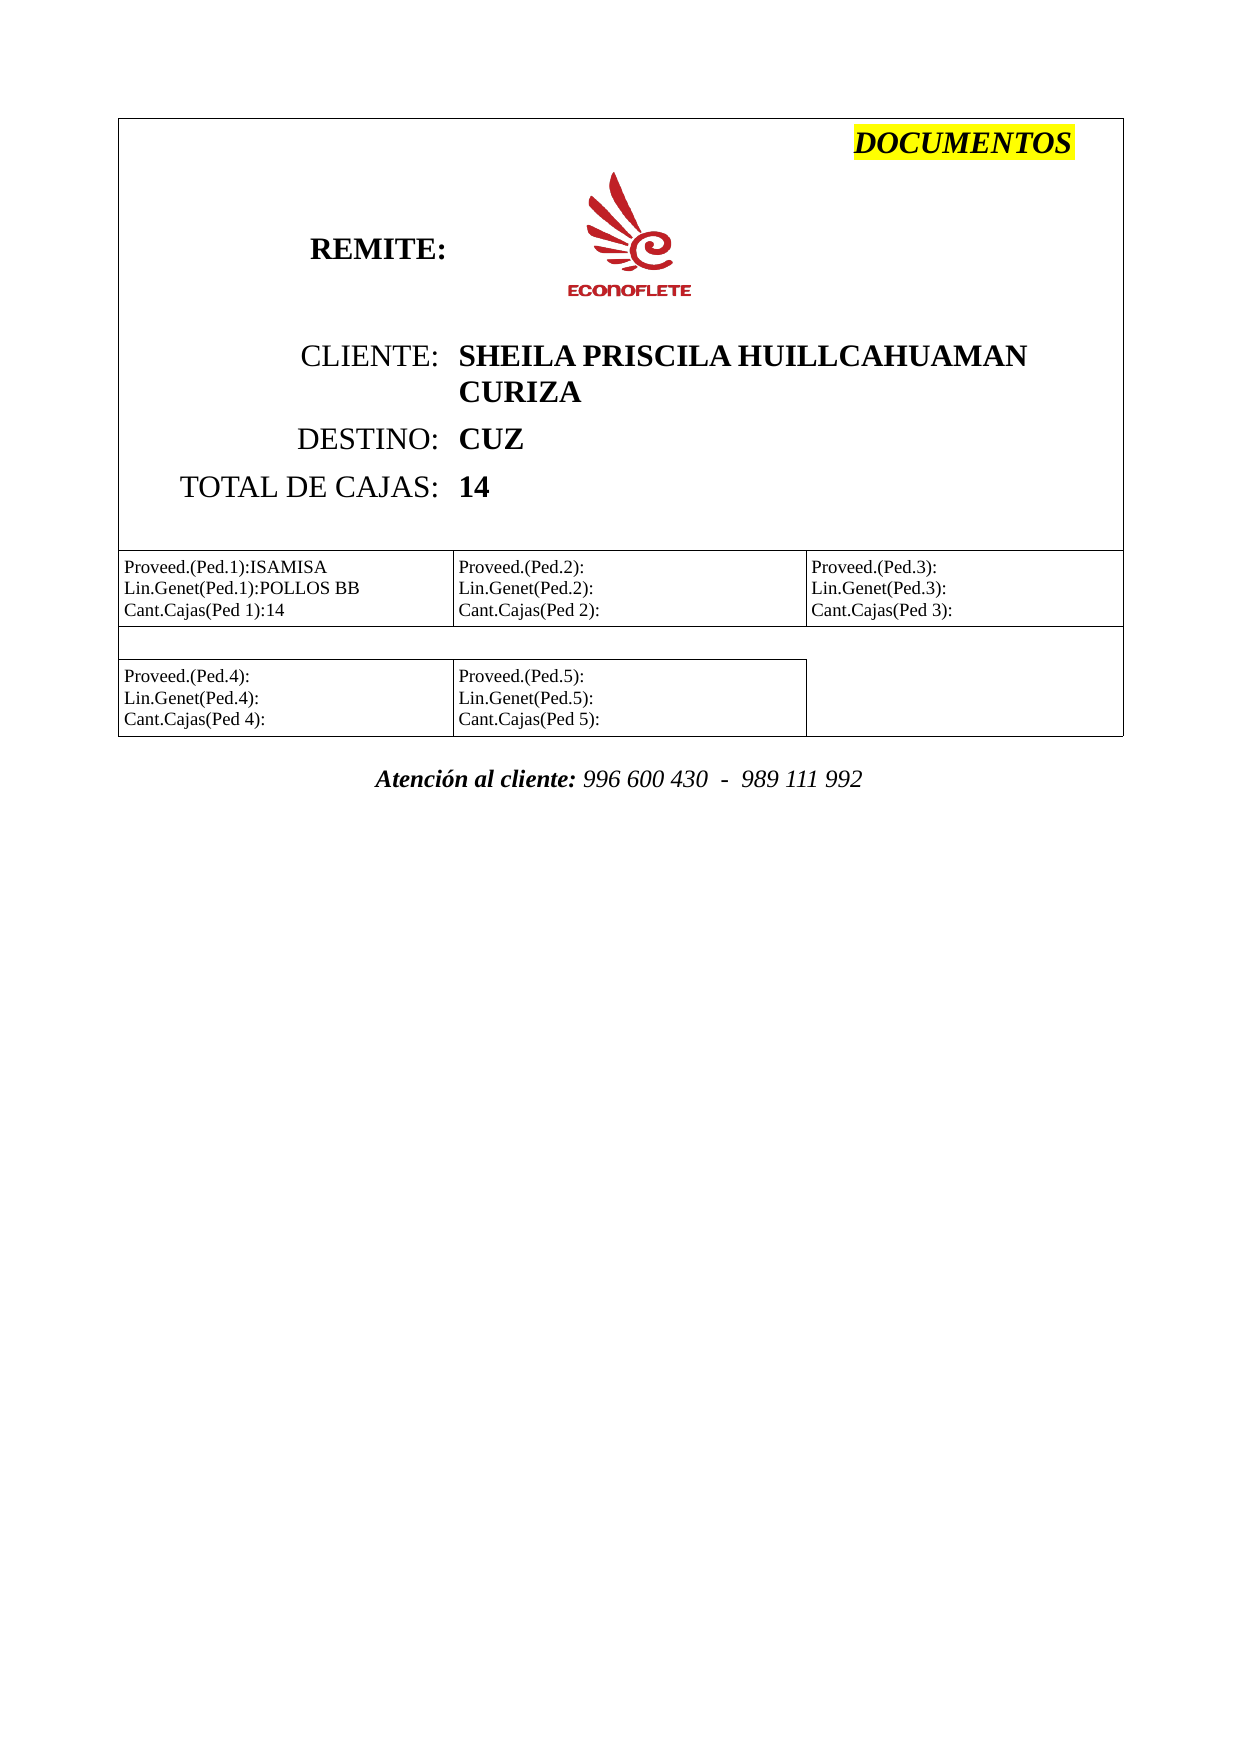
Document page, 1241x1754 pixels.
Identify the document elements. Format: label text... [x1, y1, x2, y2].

table_cell Proveed.(Ped.5): Lin.Genet(Ped.5): Cant.Cajas(Ped 5): [454, 660, 806, 736]
table_header DOCUMENTOS [806, 119, 1123, 166]
table_cell [119, 627, 453, 659]
table_cell 14 [453, 462, 1123, 510]
picture [552, 171, 707, 297]
table_cell SHEILA PRISCILA HUILLCAHUAMAN CURIZA [453, 332, 1123, 415]
table_cell [806, 415, 1123, 462]
table_cell [806, 510, 1123, 550]
table_cell CLIENTE: [119, 332, 453, 415]
table_cell DESTINO: [119, 415, 453, 462]
table_cell Proveed.(Ped.3): Lin.Genet(Ped.3): Cant.Cajas(Ped 3): [807, 551, 1123, 626]
table_cell Proveed.(Ped.4): Lin.Genet(Ped.4): Cant.Cajas(Ped 4): [119, 660, 453, 736]
table_cell TOTAL DE CAJAS: [119, 462, 453, 510]
table_cell REMITE: [119, 166, 453, 332]
table_cell Proveed.(Ped.2): Lin.Genet(Ped.2): Cant.Cajas(Ped 2): [454, 551, 806, 626]
table_cell [807, 659, 1123, 736]
table_cell [453, 627, 806, 659]
table_cell [806, 166, 1123, 332]
table_header [453, 119, 806, 166]
text Atención al cliente: 996 600 430 - 989 111 992 [118, 764, 1122, 793]
table_cell CUZ [453, 415, 806, 462]
table_cell Proveed.(Ped.1):ISAMISA Lin.Genet(Ped.1):POLLOS BB Cant.Cajas(Ped 1):14 [119, 551, 453, 626]
table_cell [453, 510, 806, 550]
table_header [119, 119, 453, 166]
table_cell [806, 627, 1123, 659]
table_cell [453, 166, 806, 332]
table_cell [119, 510, 453, 550]
